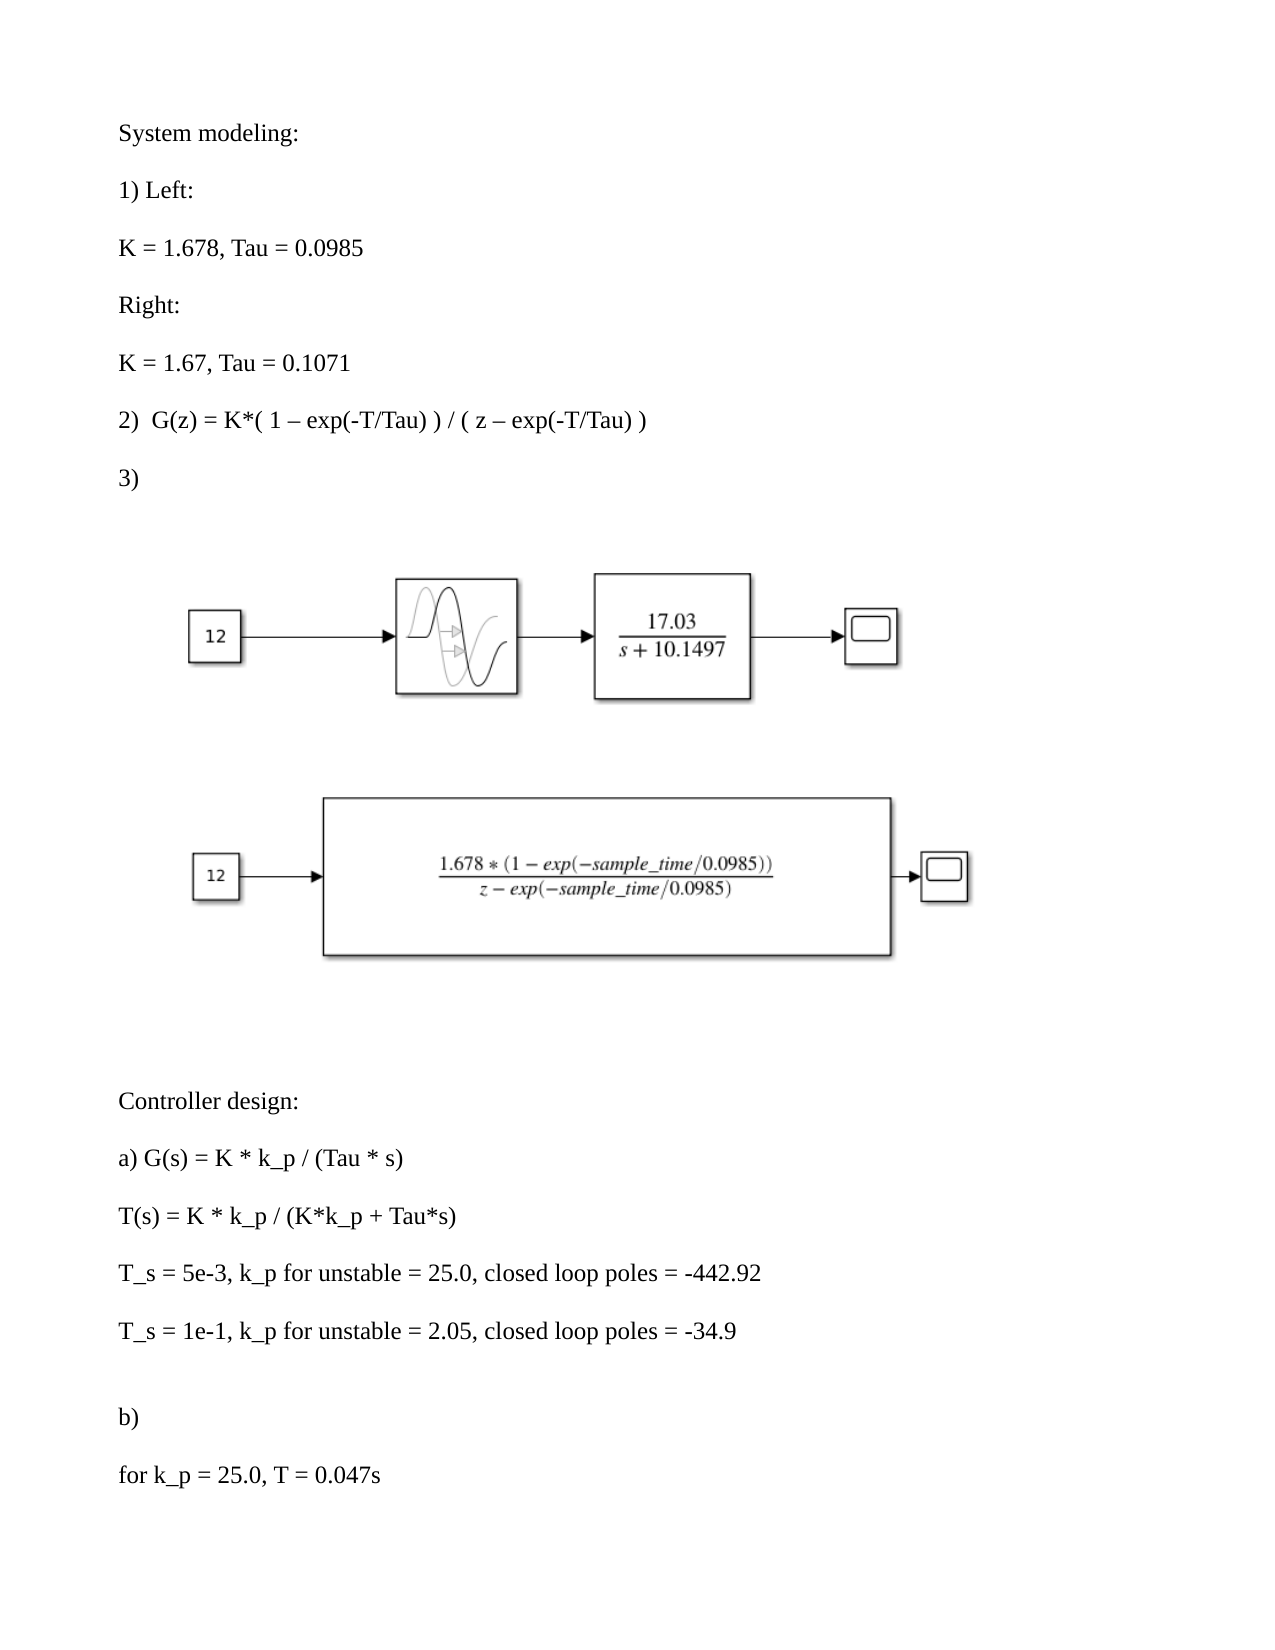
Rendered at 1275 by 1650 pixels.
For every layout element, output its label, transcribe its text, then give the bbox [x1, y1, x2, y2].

text Controller design: [118, 1086, 1157, 1115]
text a) G(s) = K * k_p / (Tau * s) [118, 1143, 1157, 1172]
text System modeling: [118, 118, 1157, 176]
text 1) Left: [118, 176, 1157, 204]
text T(s) = K * k_p / (K*k_p + Tau*s) [118, 1201, 1157, 1230]
text 2) G(z) = K*( 1 – exp(-T/Tau) ) / ( z – exp(-T/Tau) ) [118, 406, 1157, 434]
text K = 1.678, Tau = 0.0985 [118, 233, 1157, 262]
text for k_p = 25.0, T = 0.047s [118, 1460, 1157, 1488]
text Right: [118, 291, 1157, 319]
text 3) [118, 463, 1157, 492]
text K = 1.67, Tau = 0.1071 [118, 348, 1157, 377]
text b) [118, 1402, 1157, 1431]
text T_s = 5e-3, k_p for unstable = 25.0, closed loop poles = -442.92 [118, 1258, 1157, 1287]
picture [141, 513, 978, 997]
text T_s = 1e-1, k_p for unstable = 2.05, closed loop poles = -34.9 [118, 1316, 1157, 1345]
